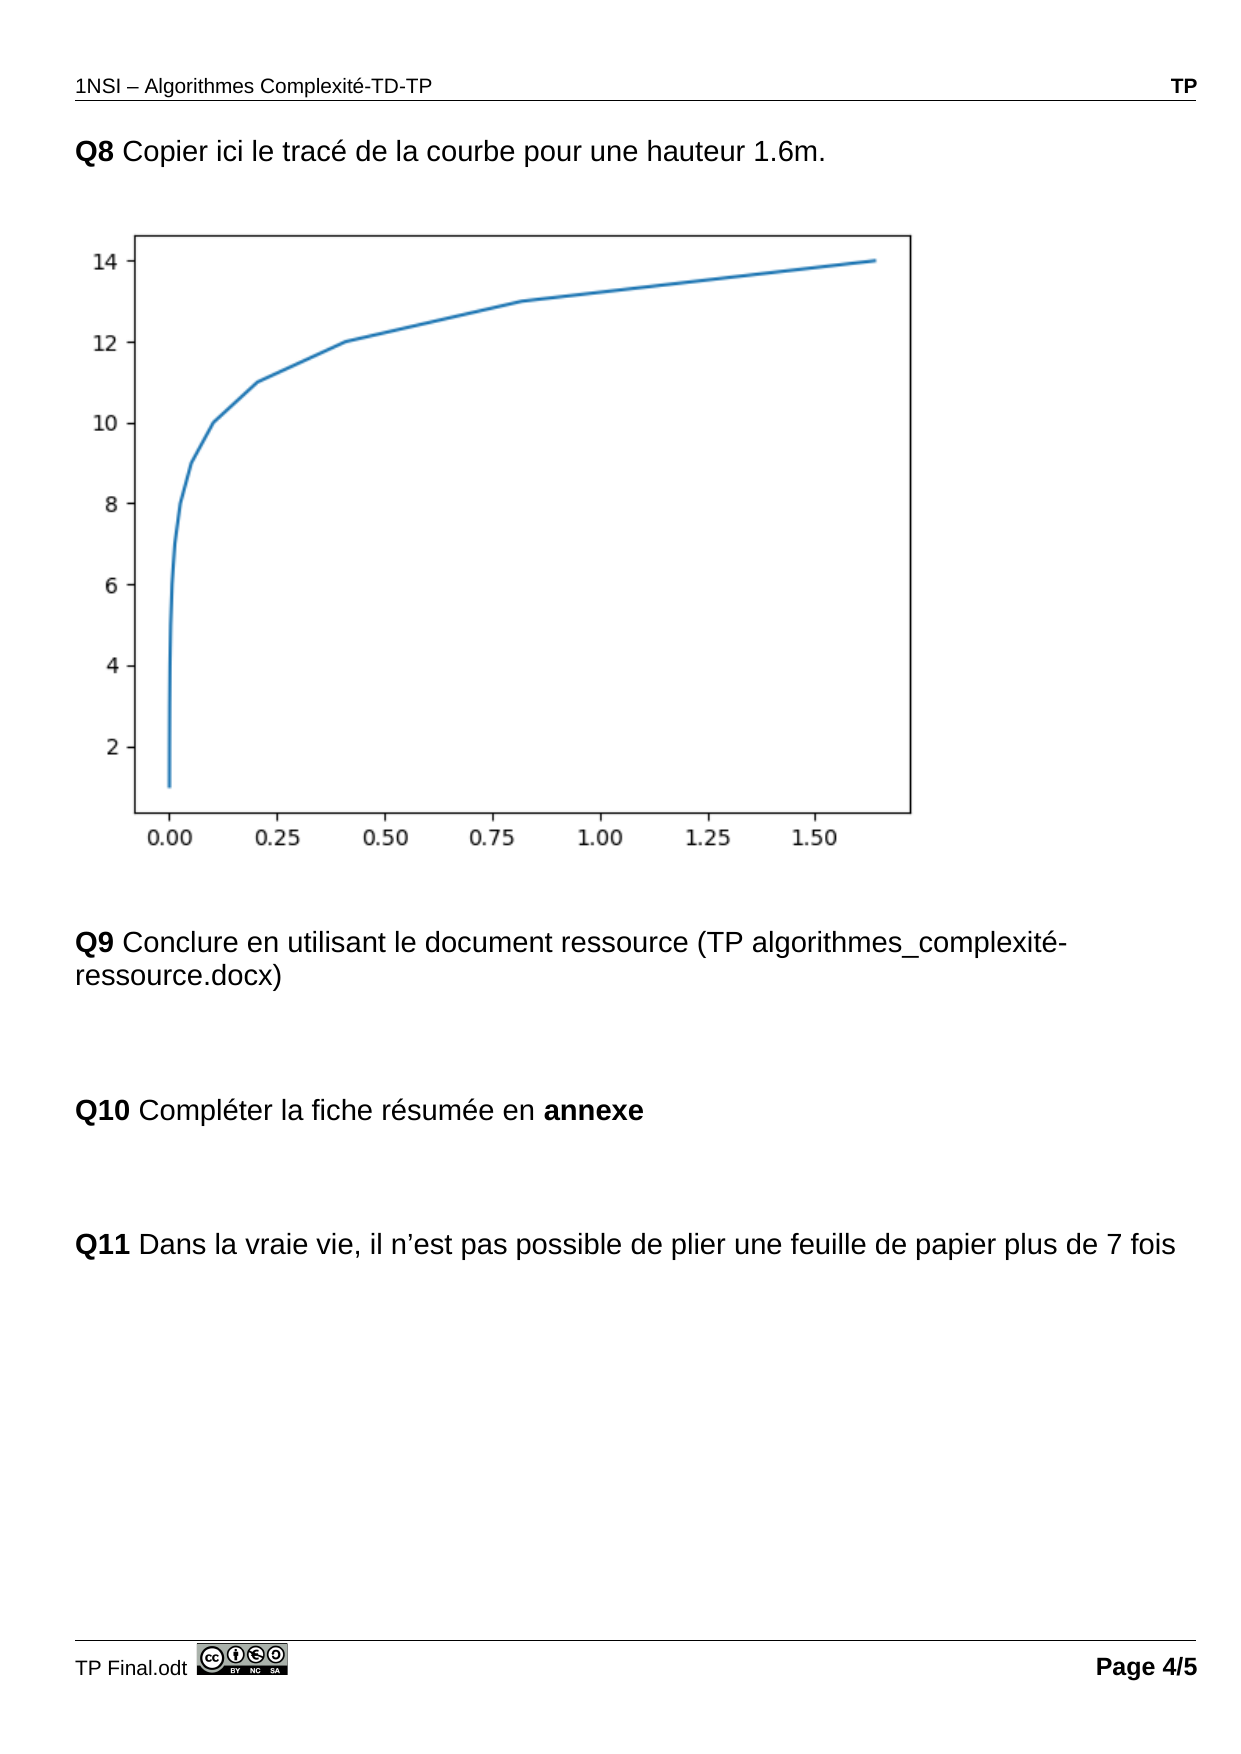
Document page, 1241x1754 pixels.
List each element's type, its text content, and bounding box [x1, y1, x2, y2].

text Q10 Compléter la fiche résumée en annexe [75, 1092, 1196, 1126]
picture [75, 201, 946, 858]
picture [196, 1643, 288, 1675]
text Q9 Conclure en utilisant le document ressource (TP algorithmes_complexité-ressource.docx) [75, 925, 1196, 992]
text Q11 Dans la vraie vie, il n’est pas possible de plier une feuille de papier plus de 7 fois [75, 1227, 1196, 1260]
text Q8 Copier ici le tracé de la courbe pour une hauteur 1.6m. [75, 134, 1196, 168]
